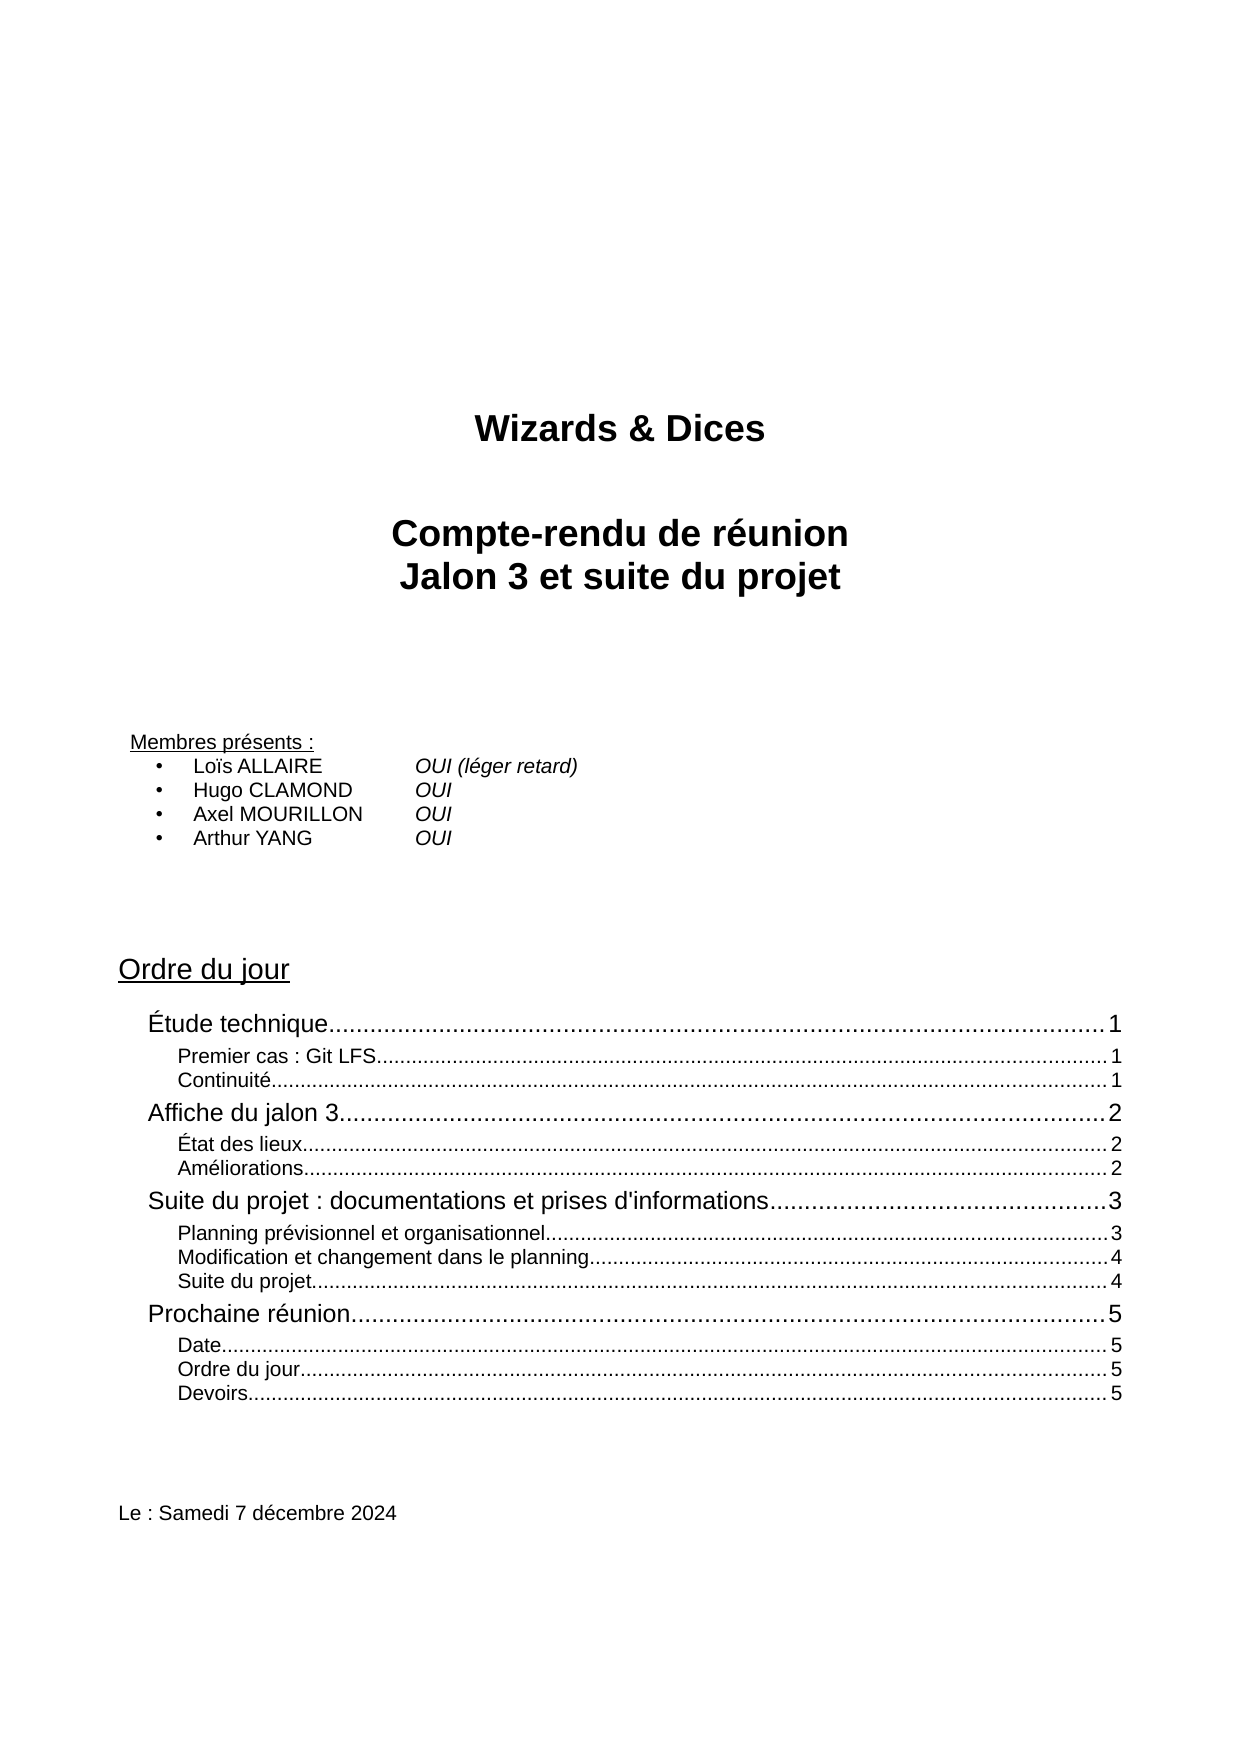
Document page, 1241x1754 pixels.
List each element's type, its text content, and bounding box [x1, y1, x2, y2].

text Suite du projet 4 [177, 1269, 1122, 1293]
text Ordre du jour 5 [177, 1357, 1122, 1381]
text Date 5 [177, 1333, 1122, 1357]
text Suite du projet : documentations et prises d'informations 3 [148, 1186, 1122, 1215]
text Le : Samedi 7 décembre 2024 [118, 1501, 1122, 1525]
list Hugo CLAMOND OUI [156, 778, 1122, 802]
list Loïs ALLAIRE OUI (léger retard) [156, 754, 1122, 778]
text Devoirs 5 [177, 1381, 1122, 1405]
title Wizards & Dices [118, 407, 1122, 450]
text Étude technique 1 [148, 1009, 1122, 1038]
text Membres présents : [118, 730, 1122, 754]
text Modification et changement dans le planning 4 [177, 1245, 1122, 1269]
subtitle Ordre du jour [118, 952, 1122, 985]
list Arthur YANG OUI [156, 826, 1122, 850]
text Premier cas : Git LFS 1 [177, 1044, 1122, 1068]
text Prochaine réunion 5 [148, 1298, 1122, 1327]
list Axel MOURILLON OUI [156, 802, 1122, 826]
text Planning prévisionnel et organisationnel 3 [177, 1221, 1122, 1245]
text Affiche du jalon 3 2 [148, 1097, 1122, 1126]
text Améliorations 2 [177, 1156, 1122, 1180]
text État des lieux 2 [177, 1132, 1122, 1156]
text Continuité 1 [177, 1068, 1122, 1092]
title Compte-rendu de réunion Jalon 3 et suite du projet [118, 511, 1122, 597]
